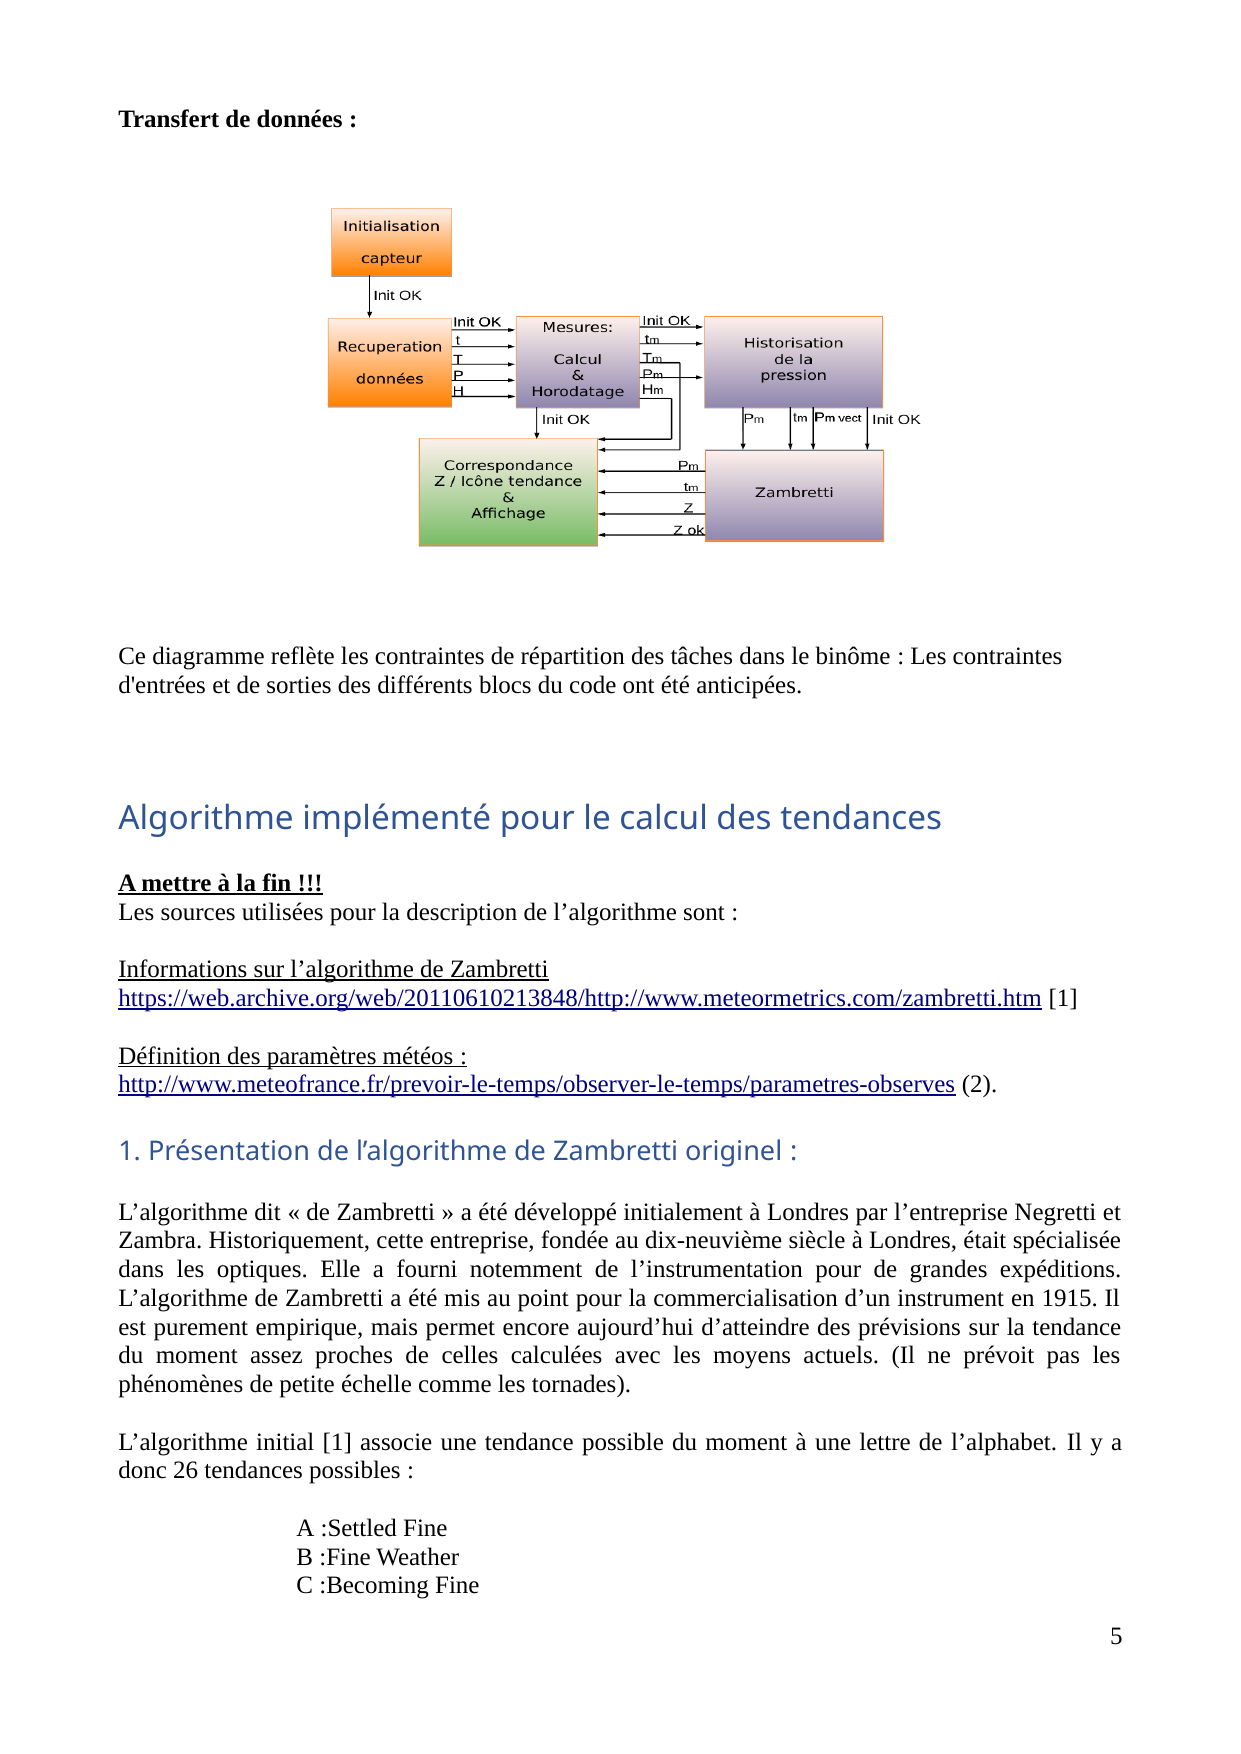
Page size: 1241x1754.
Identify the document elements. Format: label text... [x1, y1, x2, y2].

text Ce diagramme reflète les contraintes de répartition des tâches dans le binôme : Les contraintes d'entrées et de sorties des différents blocs du code ont été anticipées. [118, 641, 1122, 699]
subtitle 1. Présentation de l’algorithme de Zambretti originel : [118, 1131, 1122, 1168]
text https://web.archive.org/web/20110610213848/http://www.meteormetrics.com/zambretti.htm [1] [118, 983, 1122, 1012]
text Diagramme de flux de données [313, 174, 927, 197]
text C :Becoming Fine [296, 1571, 1122, 1599]
subtitle Algorithme implémenté pour le calcul des tendances [118, 794, 1122, 839]
text L’algorithme dit « de Zambretti » a été développé initialement à Londres par l’entreprise Negretti et Zambra. Historiquement, cette entreprise, fondée au dix-neuvième siècle à Londres, était spécialisée dans les optiques. Elle a fourni notemment de l’instrumentation pour de grandes expéditions. L’algorithme de Zambretti a été mis au point pour la commercialisation d’un instrument en 1915. Il est purement empirique, mais permet encore aujourd’hui d’atteindre des prévisions sur la tendance du moment assez proches de celles calculées avec les moyens actuels. (Il ne prévoit pas les phénomènes de petite échelle comme les tornades). [118, 1197, 1122, 1398]
text B :Fine Weather [296, 1542, 1122, 1571]
text Les sources utilisées pour la description de l’algorithme sont : [118, 897, 1122, 926]
text A :Settled Fine [296, 1513, 1122, 1542]
text Transfert de données : [118, 104, 1122, 132]
text L’algorithme initial [1] associe une tendance possible du moment à une lettre de l’alphabet. Il y a donc 26 tendances possibles : [118, 1427, 1122, 1484]
text Informations sur l’algorithme de Zambretti [118, 954, 1122, 983]
text http://www.meteofrance.fr/prevoir-le-temps/observer-le-temps/parametres-observes (2). [118, 1069, 1122, 1098]
text A mettre à la fin !!! [118, 868, 1122, 897]
text Définition des paramètres météos : [118, 1041, 1122, 1069]
